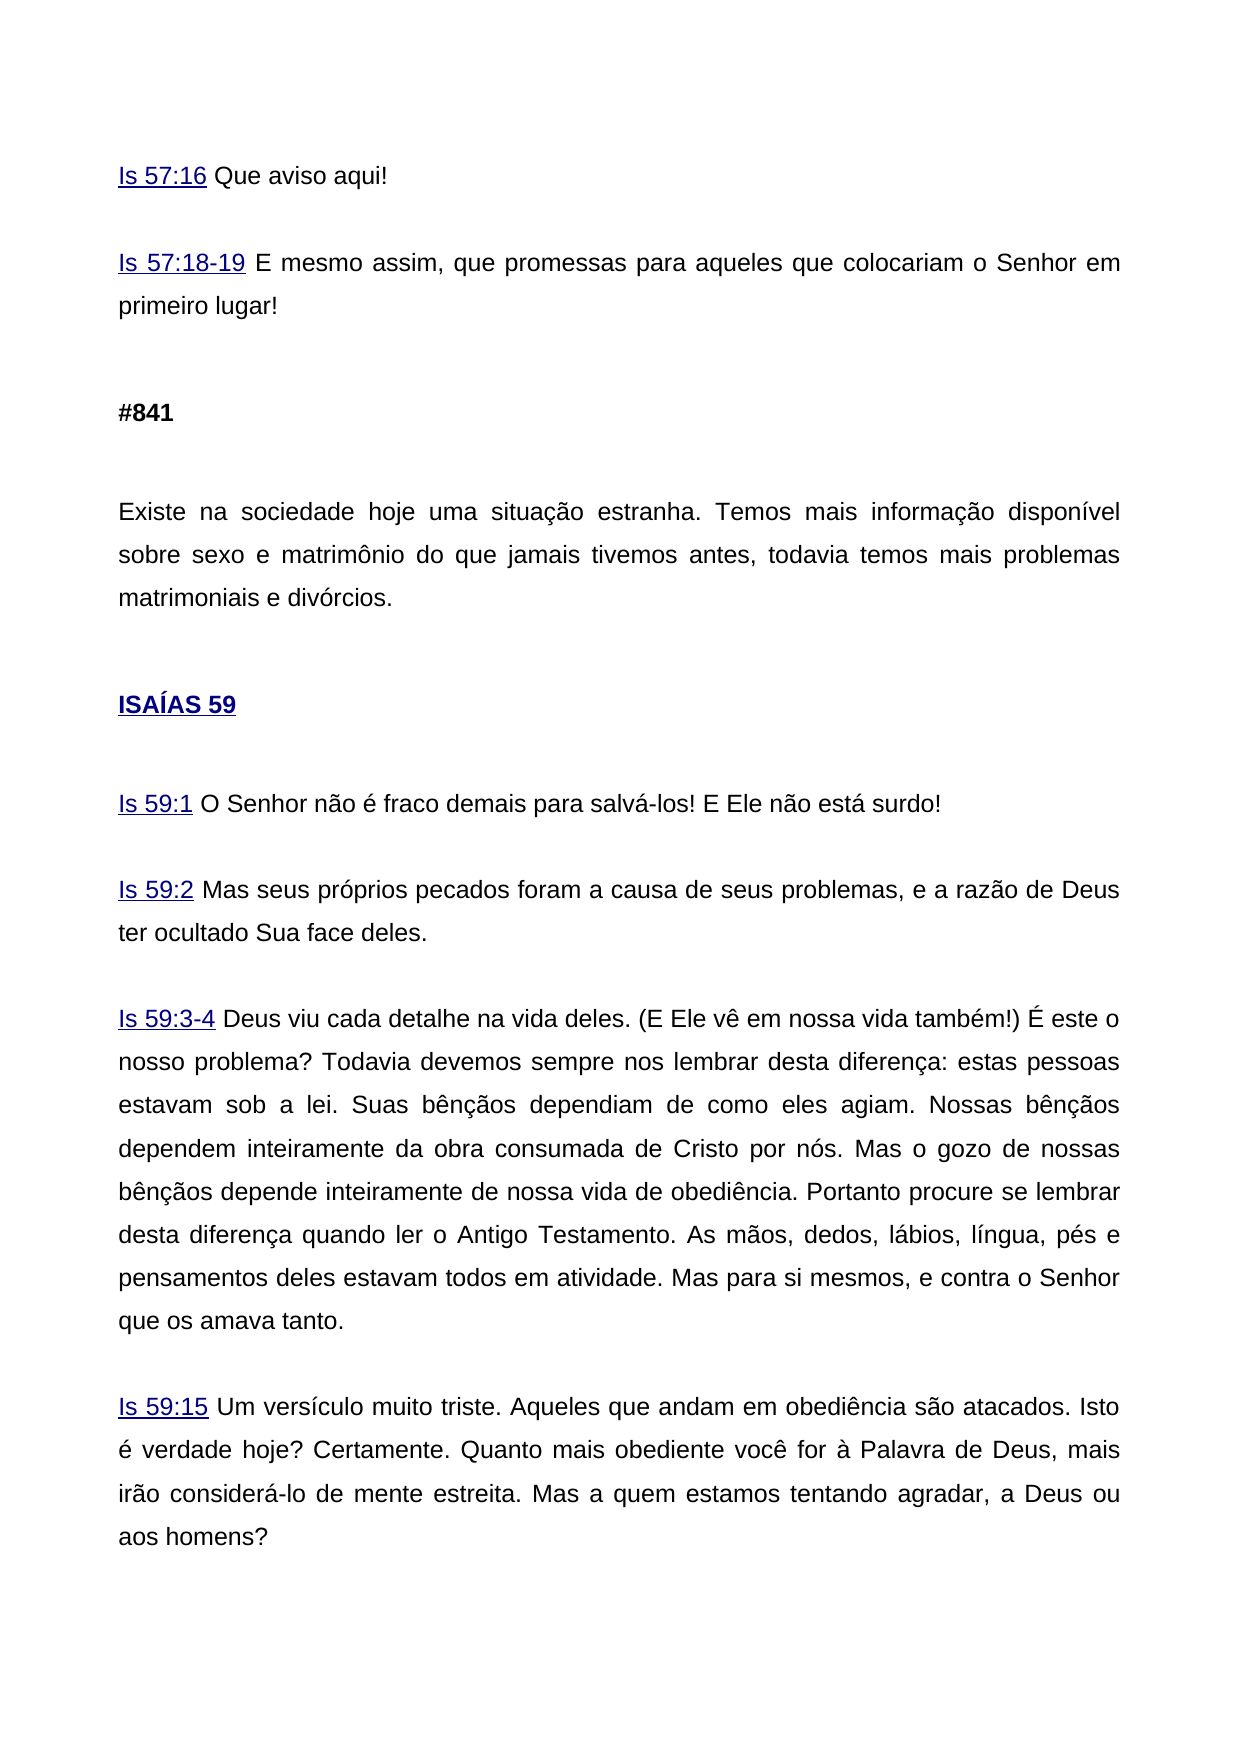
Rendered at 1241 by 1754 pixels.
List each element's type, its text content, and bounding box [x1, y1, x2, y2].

subtitle ISAÍAS 59 [118, 690, 1122, 718]
text Is 59:15 Um versículo muito triste. Aqueles que andam em obediência são atacados. Isto é verdade hoje? Certamente. Quanto mais obediente você for à Palavra de Deus, mais irão considerá-lo de mente estreita. Mas a quem estamos tentando agradar, a Deus ou aos homens? [118, 1392, 1122, 1550]
subtitle #841 [118, 398, 1122, 426]
text Existe na sociedade hoje uma situação estranha. Temos mais informação disponível sobre sexo e matrimônio do que jamais tivemos antes, todavia temos mais problemas matrimoniais e divórcios. [118, 496, 1122, 611]
text Is 59:2 Mas seus próprios pecados foram a causa de seus problemas, e a razão de Deus ter ocultado Sua face deles. [118, 875, 1122, 947]
text Is 59:1 O Senhor não é fraco demais para salvá-los! E Ele não está surdo! [118, 788, 1122, 817]
text Is 59:3-4 Deus viu cada detalhe na vida deles. (E Ele vê em nossa vida também!) É este o nosso problema? Todavia devemos sempre nos lembrar desta diferença: estas pessoas estavam sob a lei. Suas bênçãos dependiam de como eles agiam. Nossas bênçãos dependem inteiramente da obra consumada de Cristo por nós. Mas o gozo de nossas bênçãos depende inteiramente de nossa vida de obediência. Portanto procure se lembrar desta diferença quando ler o Antigo Testamento. As mãos, dedos, lábios, língua, pés e pensamentos deles estavam todos em atividade. Mas para si mesmos, e contra o Senhor que os amava tanto. [118, 1004, 1122, 1335]
text Is 57:16 Que aviso aqui! [118, 161, 1122, 190]
text Is 57:18-19 E mesmo assim, que promessas para aqueles que colocariam o Senhor em primeiro lugar! [118, 247, 1122, 319]
